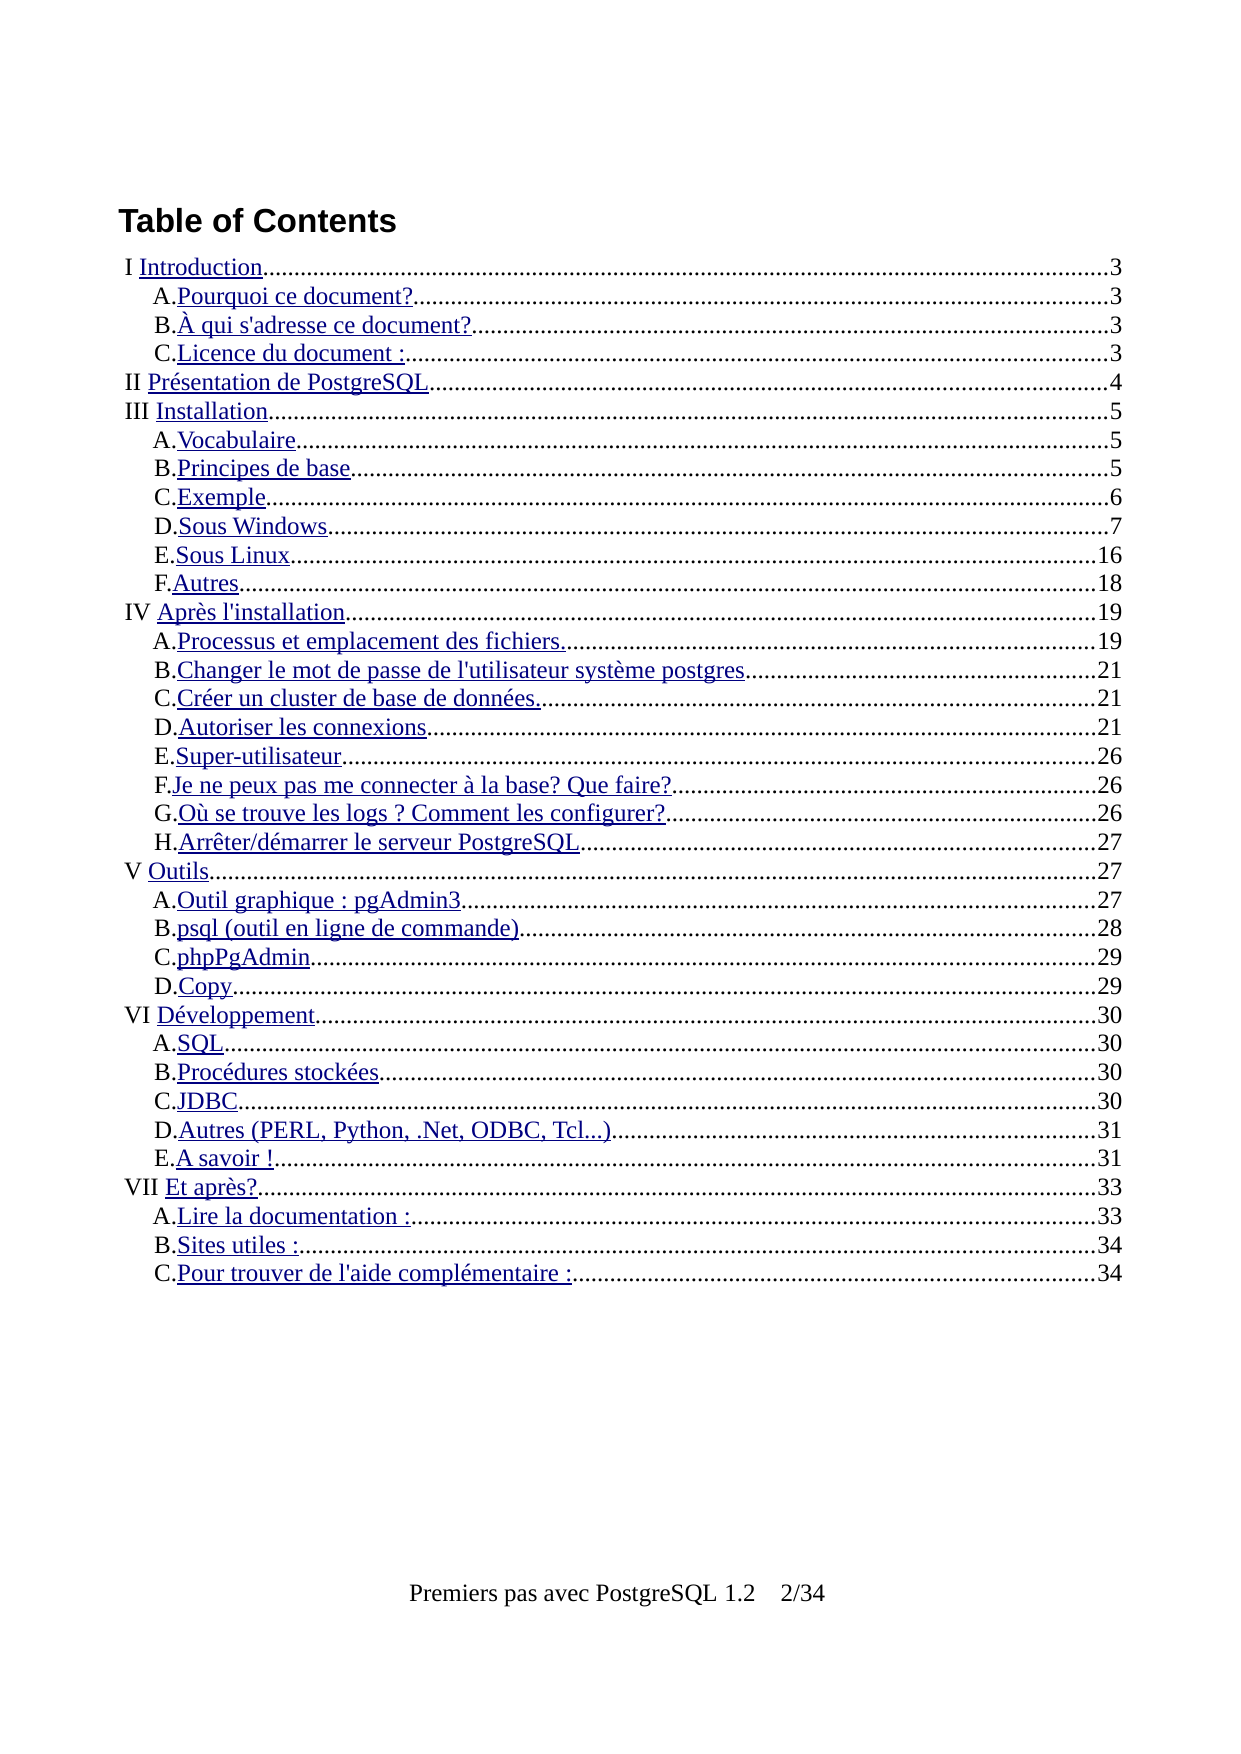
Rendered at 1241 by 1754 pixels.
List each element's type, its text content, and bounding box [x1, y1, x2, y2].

text D.Sous Windows 7 [148, 511, 1122, 540]
text G.Où se trouve les logs ? Comment les configurer? 26 [148, 798, 1122, 827]
text B.Changer le mot de passe de l'utilisateur système postgres 21 [148, 655, 1122, 683]
text A.Lire la documentation : 33 [148, 1201, 1122, 1230]
text C.Pour trouver de l'aide complémentaire : 34 [148, 1258, 1122, 1287]
text F.Autres 18 [148, 568, 1122, 597]
text F.Je ne peux pas me connecter à la base? Que faire? 26 [148, 770, 1122, 798]
text B.Procédures stockées 30 [148, 1057, 1122, 1086]
text VI Développement 30 [118, 1000, 1122, 1028]
text D.Autres (PERL, Python, .Net, ODBC, Tcl...) 31 [148, 1115, 1122, 1143]
text B.psql (outil en ligne de commande) 28 [148, 913, 1122, 942]
text II Présentation de PostgreSQL 4 [118, 367, 1122, 396]
text B.Principes de base 5 [148, 453, 1122, 482]
text C.Licence du document : 3 [148, 338, 1122, 367]
text D.Copy 29 [148, 971, 1122, 1000]
text B.Sites utiles : 34 [148, 1230, 1122, 1258]
text D.Autoriser les connexions 21 [148, 712, 1122, 741]
text C.phpPgAdmin 29 [148, 942, 1122, 971]
text V Outils 27 [118, 856, 1122, 885]
text B.À qui s'adresse ce document? 3 [148, 310, 1122, 338]
text VII Et après? 33 [118, 1172, 1122, 1201]
text A.SQL 30 [148, 1028, 1122, 1057]
text C.Créer un cluster de base de données. 21 [148, 683, 1122, 712]
text III Installation 5 [118, 396, 1122, 425]
text IV Après l'installation 19 [118, 597, 1122, 626]
text E.Sous Linux 16 [148, 540, 1122, 568]
text I Introduction 3 [118, 252, 1122, 281]
text H.Arrêter/démarrer le serveur PostgreSQL 27 [148, 827, 1122, 856]
text A.Processus et emplacement des fichiers. 19 [148, 626, 1122, 655]
text A.Pourquoi ce document? 3 [148, 281, 1122, 310]
text E.A savoir ! 31 [148, 1143, 1122, 1172]
text A.Outil graphique : pgAdmin3 27 [148, 885, 1122, 913]
text C.JDBC 30 [148, 1086, 1122, 1115]
subtitle Table of Contents [118, 201, 1122, 240]
text A.Vocabulaire 5 [148, 425, 1122, 453]
text E.Super-utilisateur 26 [148, 741, 1122, 770]
text C.Exemple 6 [148, 482, 1122, 511]
